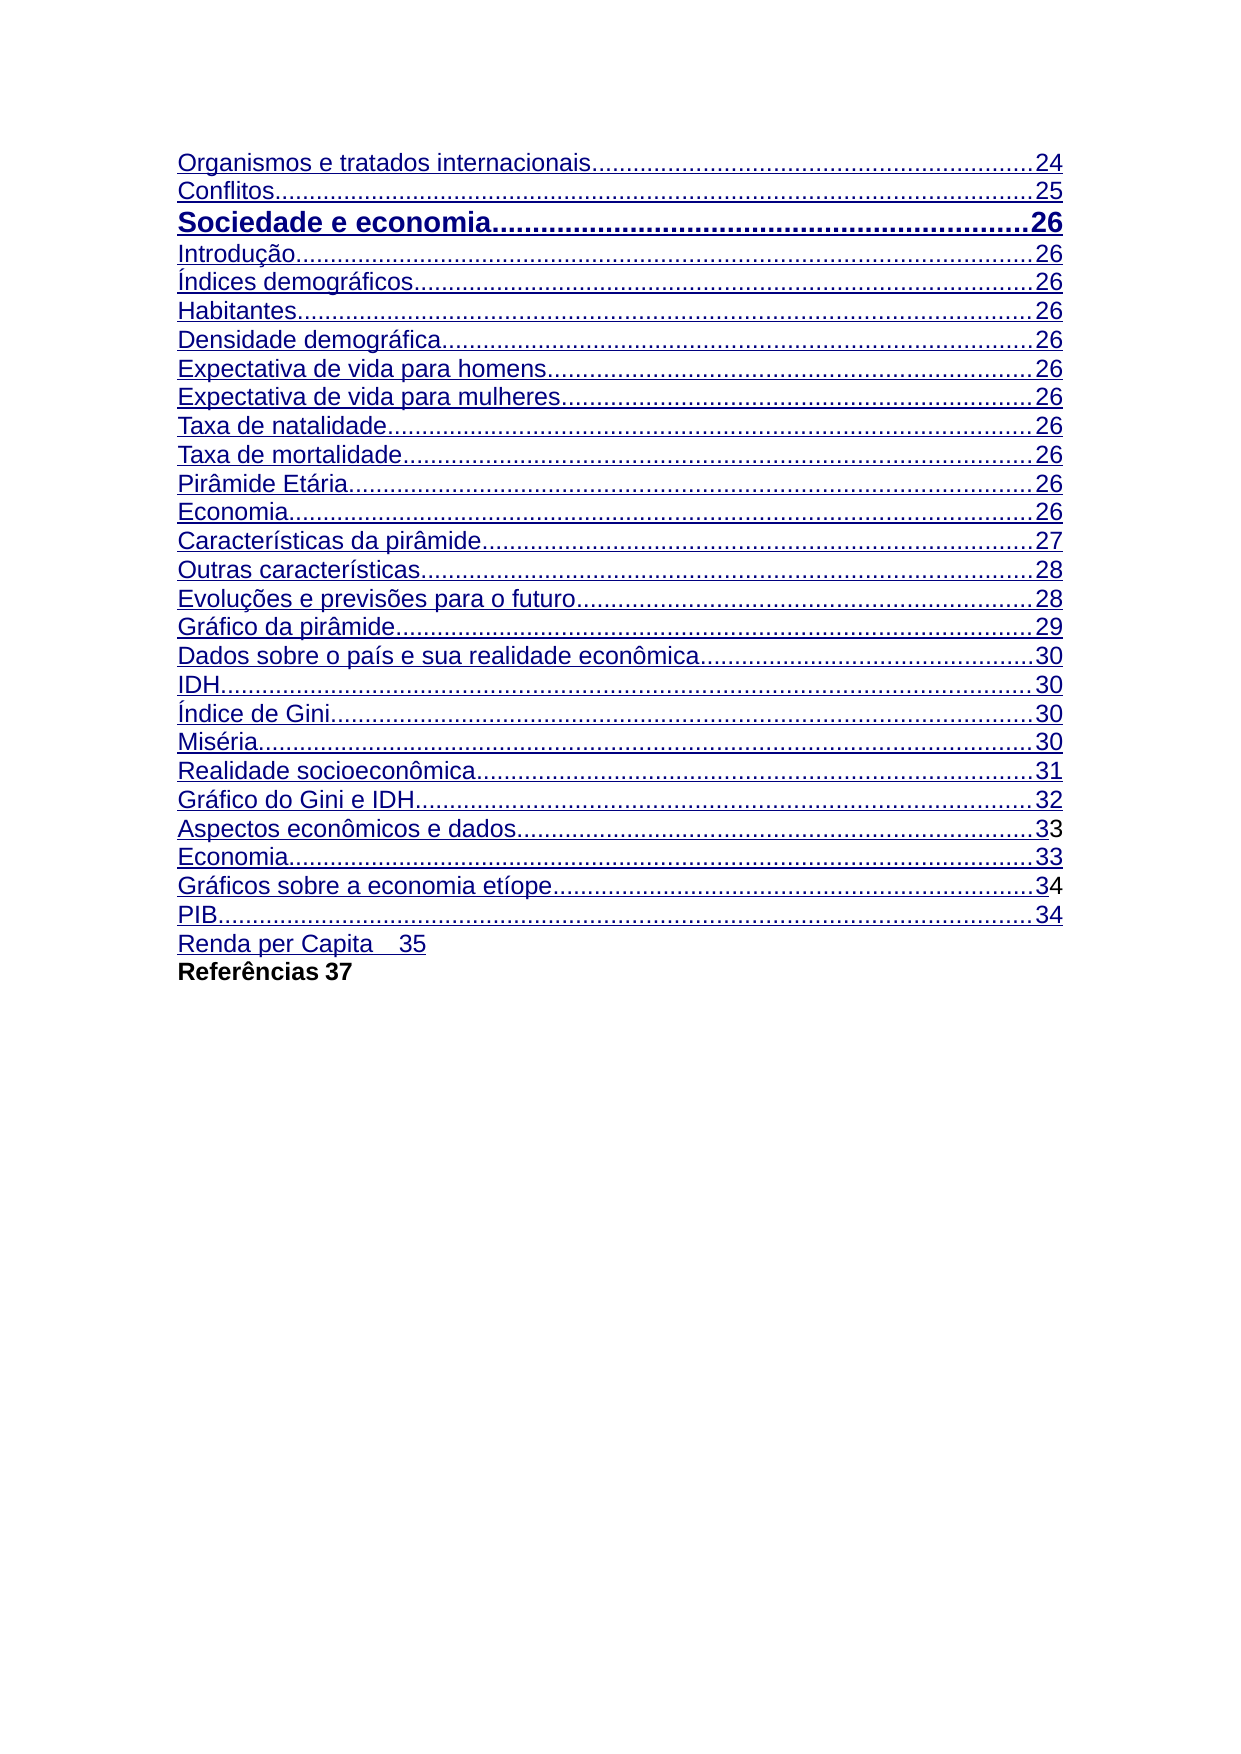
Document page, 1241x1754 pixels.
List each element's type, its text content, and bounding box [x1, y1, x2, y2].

text Gráfico do Gini e IDH 32 [177, 785, 1063, 810]
text Realidade socioeconômica 31 [177, 756, 1063, 781]
text Gráfico da pirâmide 29 [177, 612, 1063, 637]
text Economia 33 [177, 842, 1063, 867]
text Introdução 26 [177, 239, 1063, 264]
text Economia 26 [177, 497, 1063, 522]
text Evoluções e previsões para o futuro 28 [177, 584, 1063, 609]
text Conflitos 25 [177, 176, 1063, 201]
text Expectativa de vida para mulheres 26 [177, 382, 1063, 407]
text Taxa de mortalidade 26 [177, 440, 1063, 465]
text Renda per Capita 35 [177, 929, 1063, 957]
text Miséria 30 [177, 727, 1063, 752]
text Taxa de natalidade 26 [177, 411, 1063, 436]
text Gráficos sobre a economia etíope 34 [177, 871, 1063, 900]
text IDH 30 [177, 670, 1063, 695]
text Pirâmide Etária 26 [177, 469, 1063, 494]
text Referências 37 [177, 957, 1063, 986]
text Dados sobre o país e sua realidade econômica 30 [177, 641, 1063, 666]
text Características da pirâmide 27 [177, 526, 1063, 551]
text Expectativa de vida para homens 26 [177, 354, 1063, 379]
text PIB 34 [177, 900, 1063, 925]
text Habitantes 26 [177, 296, 1063, 321]
text Aspectos econômicos e dados 33 [177, 814, 1063, 842]
text Índices demográficos 26 [177, 267, 1063, 292]
text Organismos e tratados internacionais 24 [177, 148, 1063, 173]
text Outras características 28 [177, 555, 1063, 580]
text Sociedade e economia 26 [177, 205, 1063, 234]
text Densidade demográfica 26 [177, 325, 1063, 350]
text Índice de Gini 30 [177, 699, 1063, 724]
